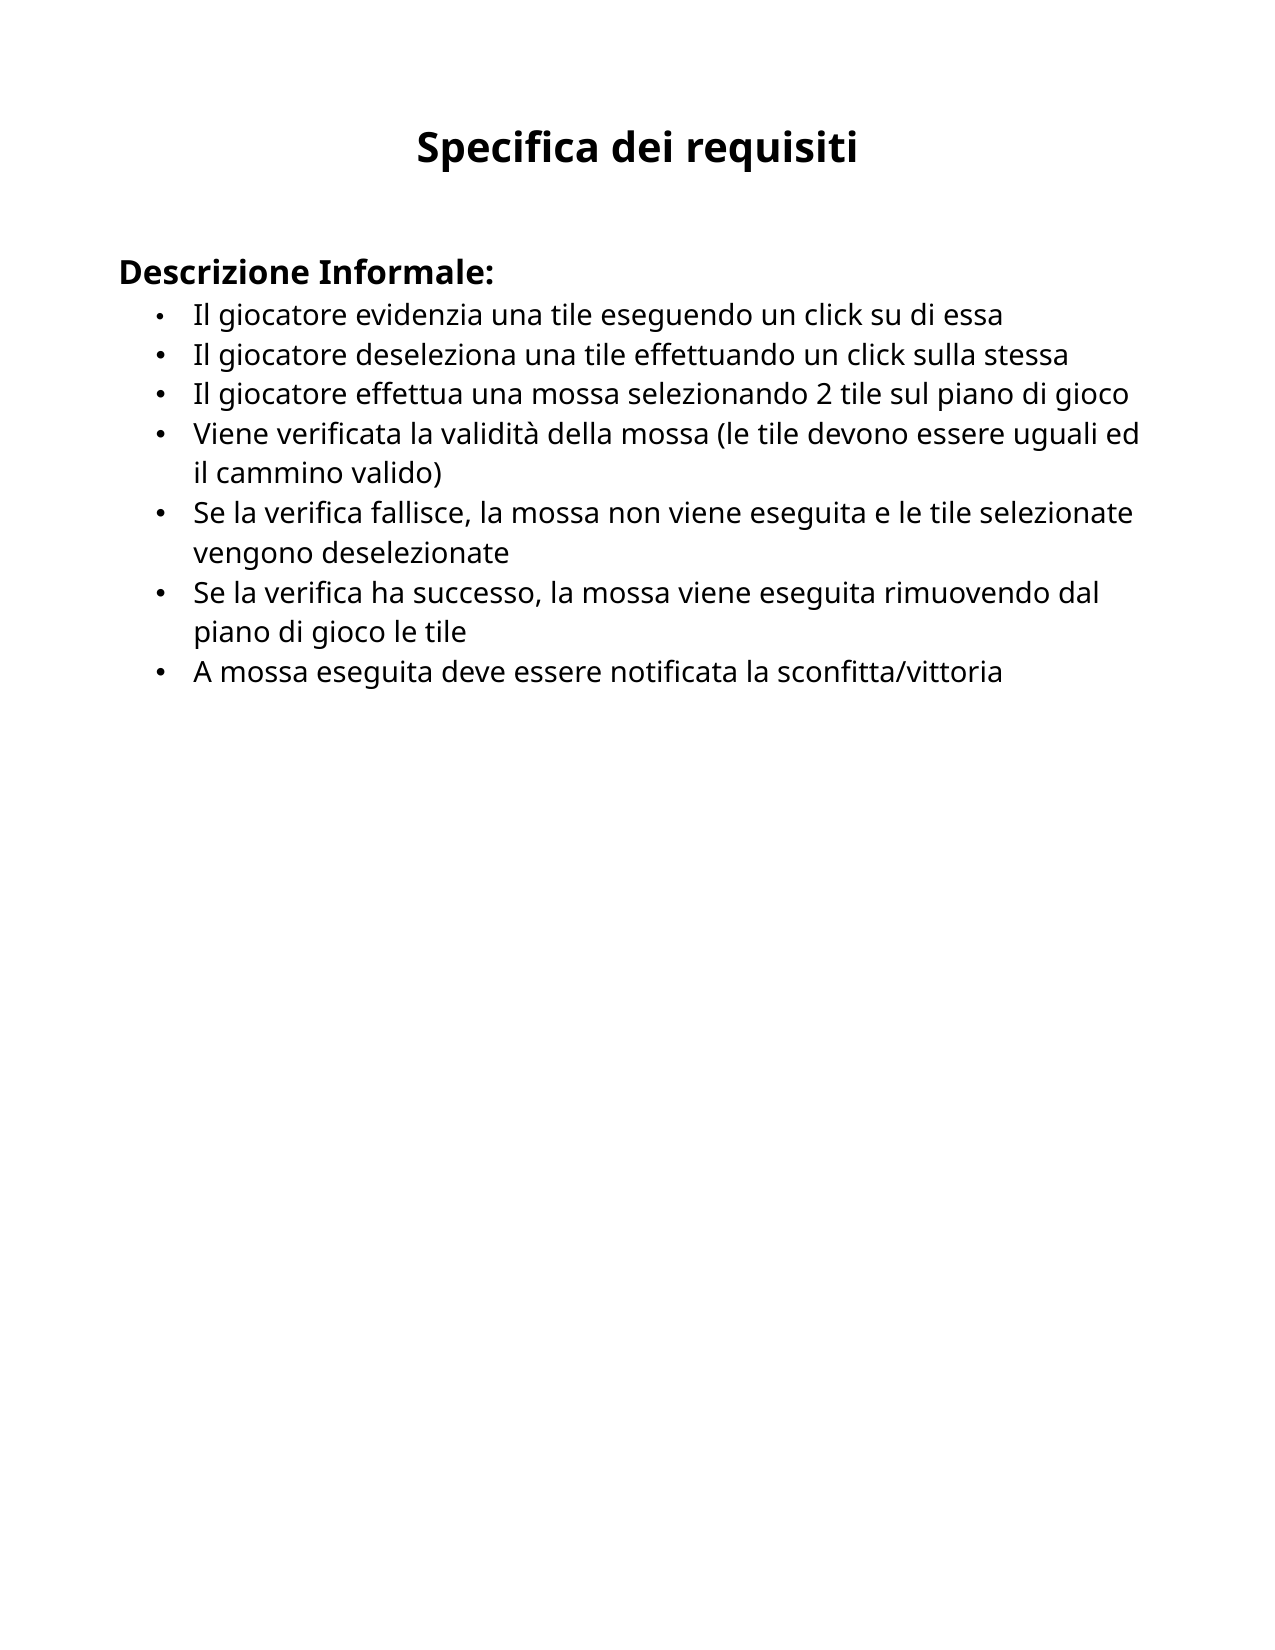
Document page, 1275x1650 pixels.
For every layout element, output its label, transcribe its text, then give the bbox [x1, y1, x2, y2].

list Il giocatore evidenzia una tile eseguendo un click su di essa [156, 294, 1157, 334]
text Specifica dei requisiti [118, 118, 1157, 175]
list Se la verifica fallisce, la mossa non viene eseguita e le tile selezionate vengono deselezionate [156, 492, 1157, 572]
list Viene verificata la validità della mossa (le tile devono essere uguali ed il cammino valido) [156, 413, 1157, 492]
list Il giocatore effettua una mossa selezionando 2 tile sul piano di gioco [156, 373, 1157, 413]
list Il giocatore deseleziona una tile effettuando un click sulla stessa [156, 334, 1157, 373]
list A mossa eseguita deve essere notificata la sconfitta/vittoria [156, 651, 1157, 691]
text Descrizione Informale: [118, 249, 1157, 294]
list Se la verifica ha successo, la mossa viene eseguita rimuovendo dal piano di gioco le tile [156, 572, 1157, 651]
